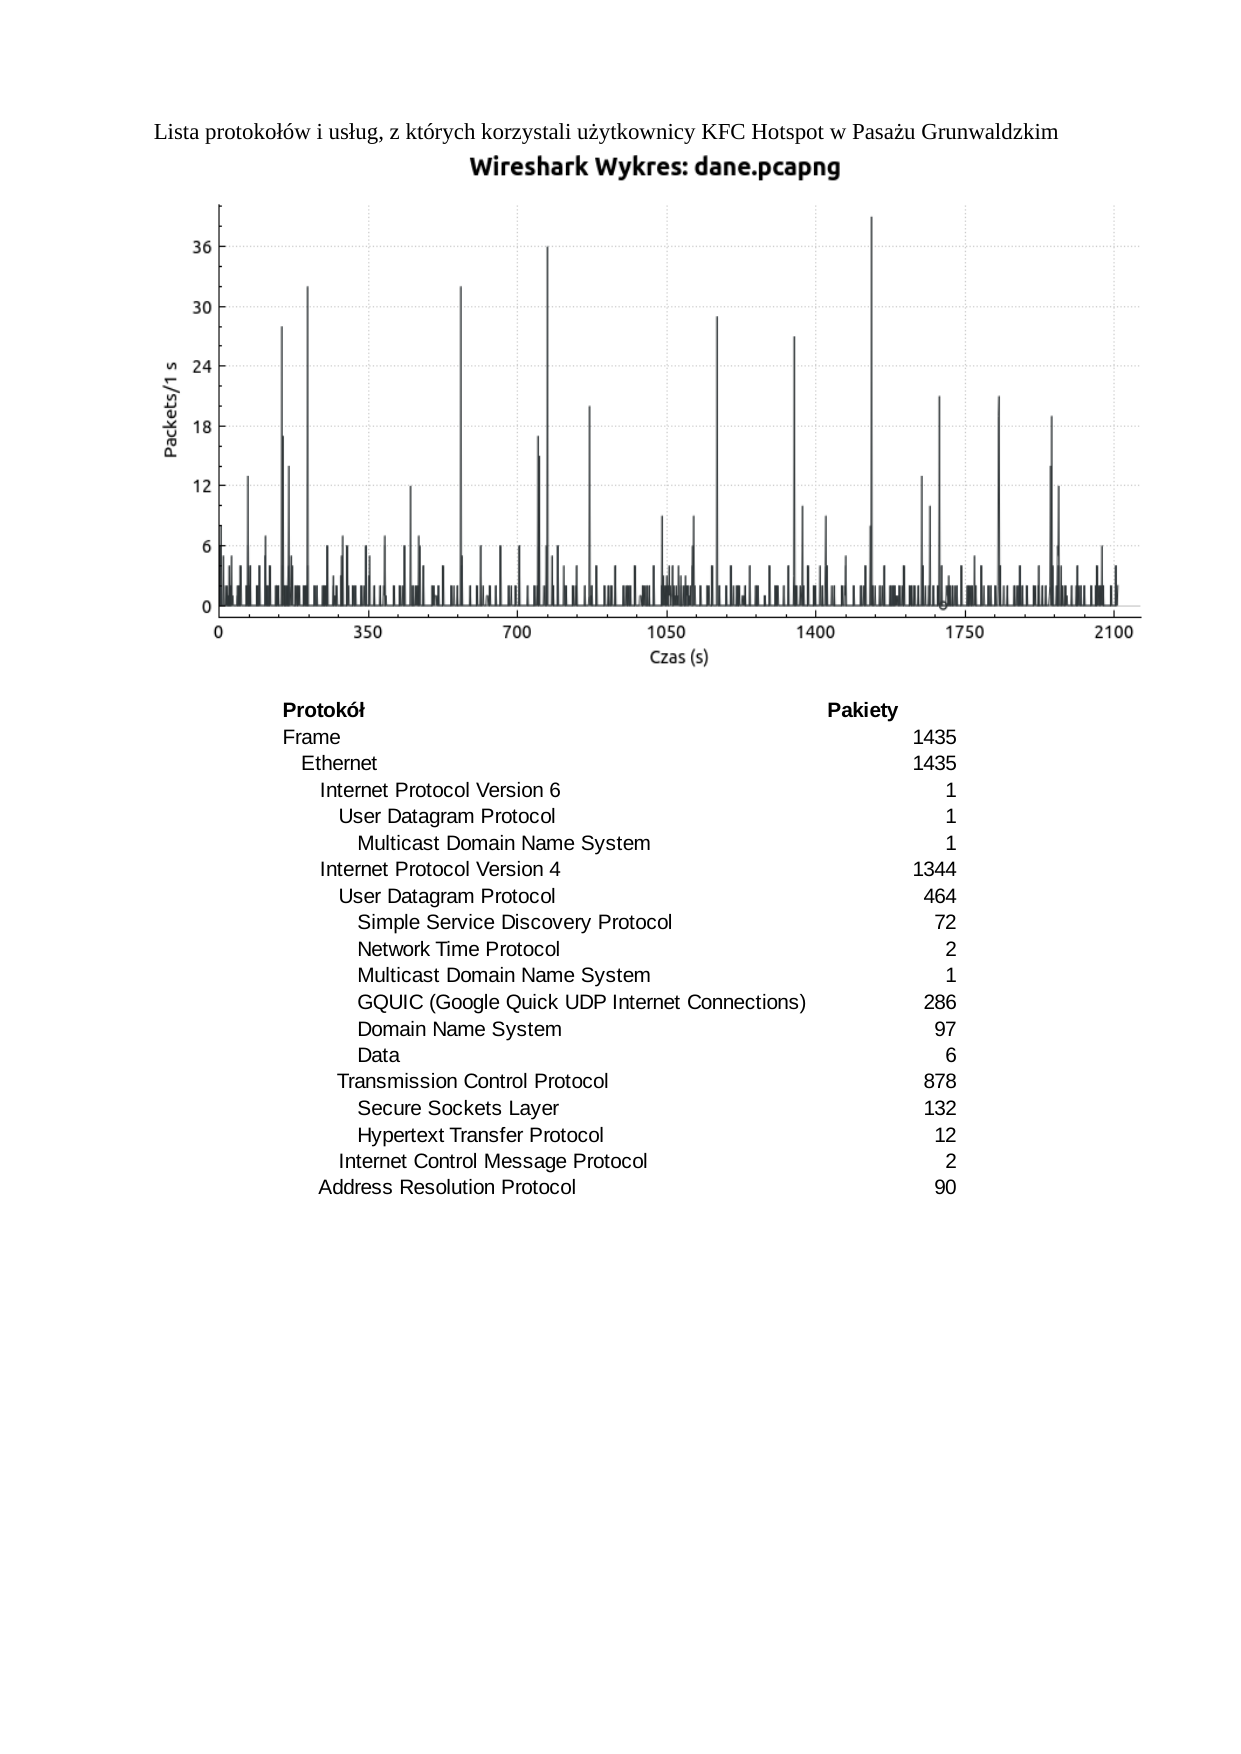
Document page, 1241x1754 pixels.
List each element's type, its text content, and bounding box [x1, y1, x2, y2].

picture [153, 144, 1158, 676]
text Lista protokołów i usług, z których korzystali użytkownicy KFC Hotspot w Pasażu Grunwaldzkim [153, 118, 1123, 144]
